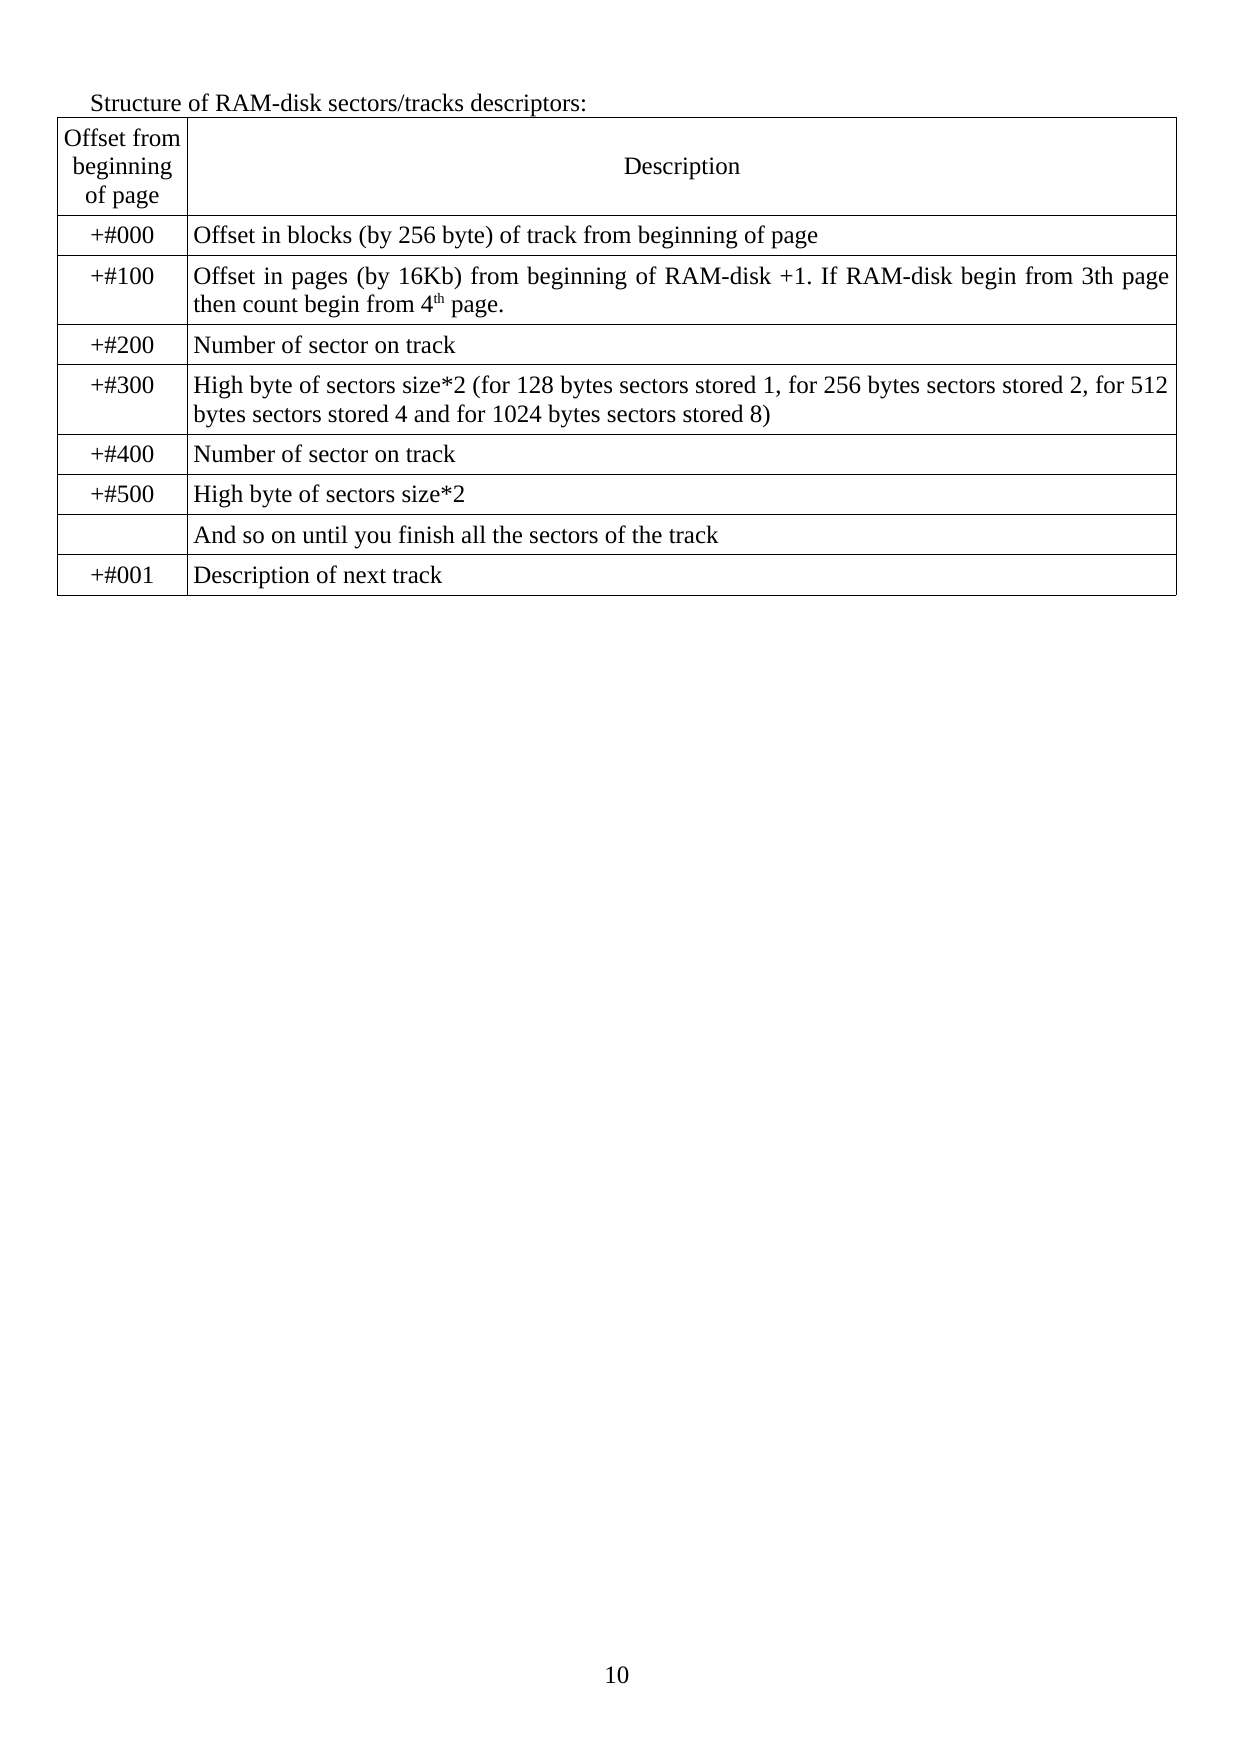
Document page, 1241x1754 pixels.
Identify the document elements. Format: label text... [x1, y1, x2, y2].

table_cell +#001 [58, 555, 187, 595]
table_header Offset from beginning of page [58, 118, 187, 215]
table_cell Number of sector on track [188, 325, 1176, 364]
table_cell +#500 [58, 475, 187, 514]
text Structure of RAM-disk sectors/tracks descriptors: [57, 88, 1176, 117]
table_cell +#300 [58, 365, 187, 433]
table_cell High byte of sectors size*2 [188, 475, 1176, 514]
table_cell High byte of sectors size*2 (for 128 bytes sectors stored 1, for 256 bytes sectors stored 2, for 512 bytes sectors stored 4 and for 1024 bytes sectors stored 8) [188, 365, 1176, 433]
table_cell Description of next track [188, 555, 1176, 595]
table_cell Offset in pages (by 16Kb) from beginning of RAM-disk +1. If RAM-disk begin from 3th page then count begin from 4th page. [188, 256, 1176, 324]
table_cell +#400 [58, 435, 187, 474]
table_cell [58, 515, 187, 554]
table_cell And so on until you finish all the sectors of the track [188, 515, 1176, 554]
table_cell +#200 [58, 325, 187, 364]
table_cell +#000 [58, 216, 187, 255]
table_cell Number of sector on track [188, 435, 1176, 474]
table_cell Offset in blocks (by 256 byte) of track from beginning of page [188, 216, 1176, 255]
table_header Description [188, 118, 1176, 215]
table_cell +#100 [58, 256, 187, 324]
